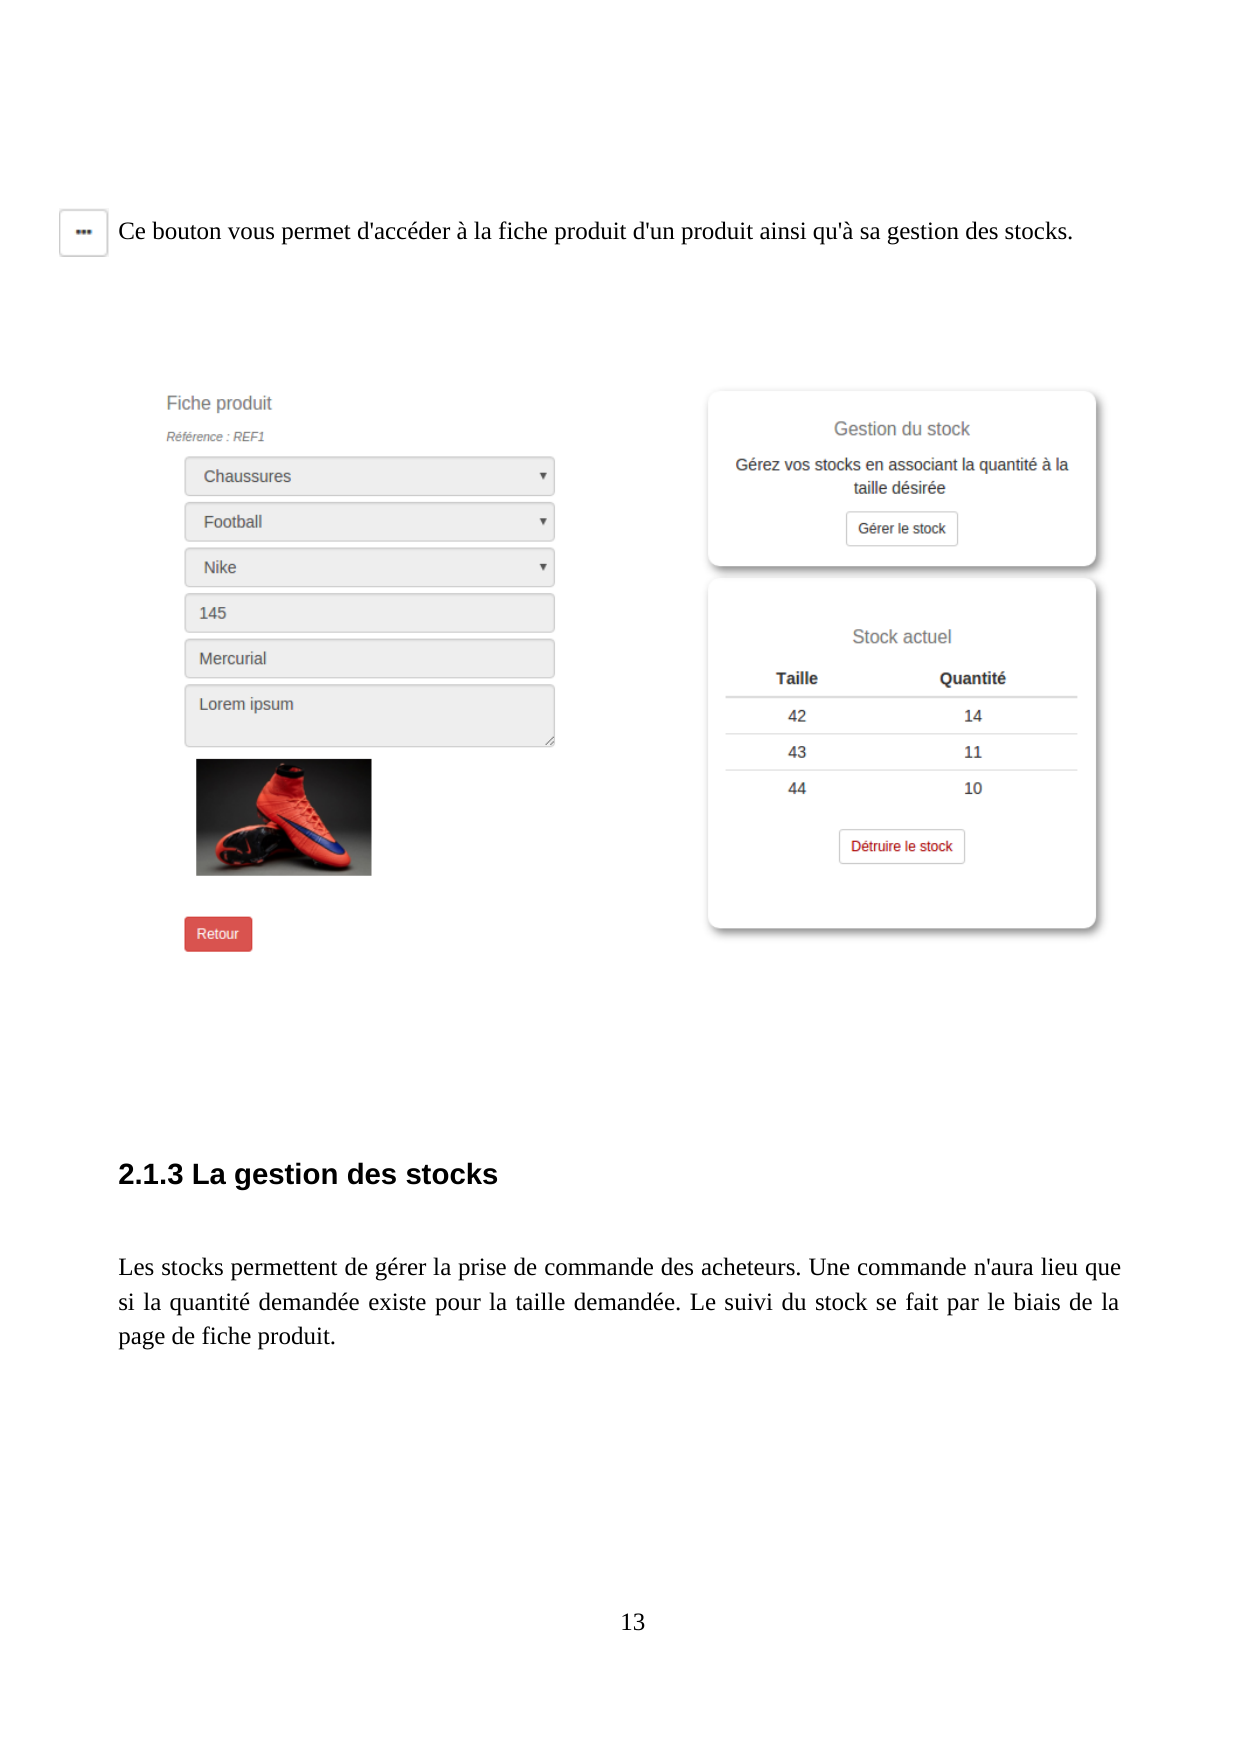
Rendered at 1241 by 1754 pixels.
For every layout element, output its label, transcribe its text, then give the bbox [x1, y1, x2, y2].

picture [59, 208, 109, 257]
subtitle 2.1.3 La gestion des stocks [118, 1157, 1122, 1191]
text Ce bouton vous permet d'accéder à la fiche produit d'un produit ainsi qu'à sa gestion des stocks. [118, 216, 1122, 245]
text Les stocks permettent de gérer la prise de commande des acheteurs. Une commande n'aura lieu que si la quantité demandée existe pour la taille demandée. Le suivi du stock se fait par le biais de la page de fiche produit. [118, 1252, 1122, 1350]
picture [118, 363, 1123, 974]
